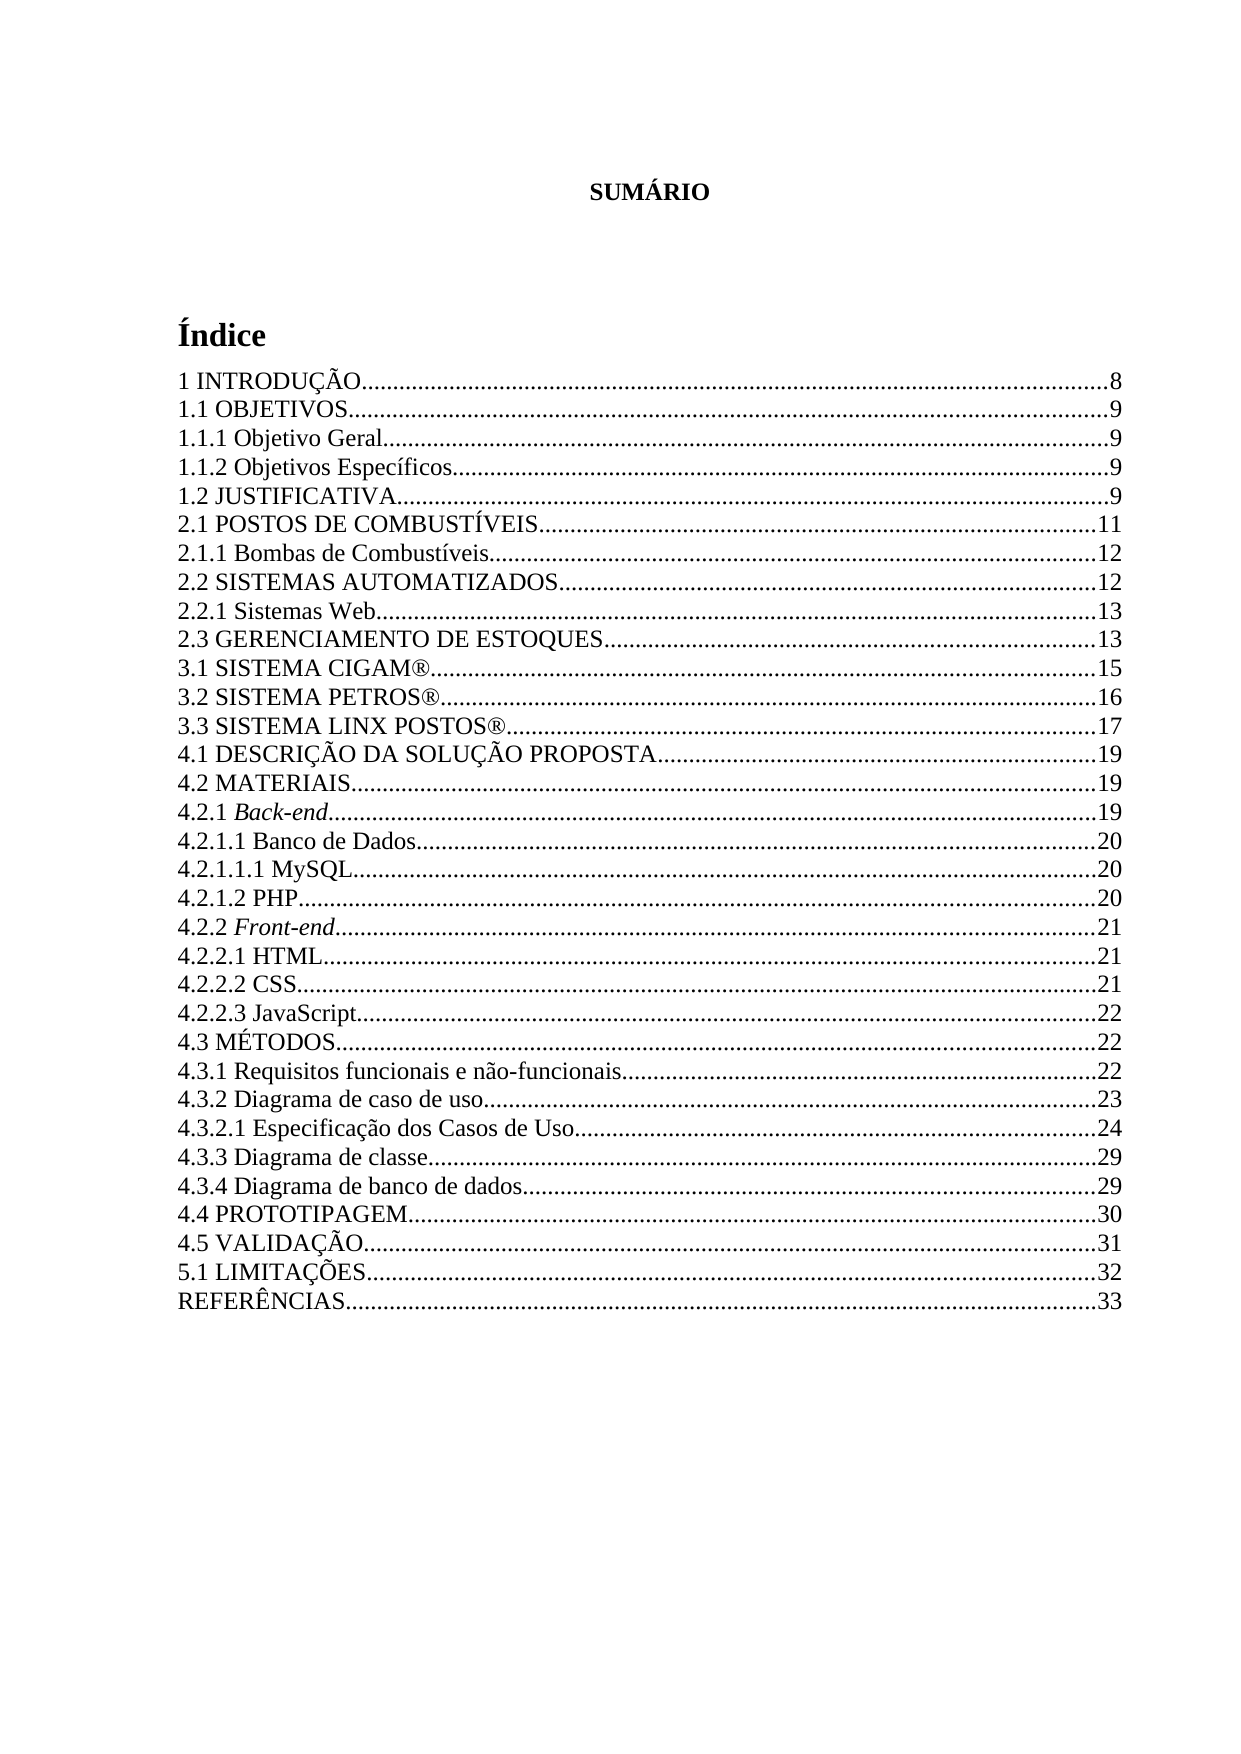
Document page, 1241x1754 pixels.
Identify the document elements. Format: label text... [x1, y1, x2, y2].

text 2.2 SISTEMAS AUTOMATIZADOS 12 [177, 567, 1122, 596]
text 4.3.3 Diagrama de classe 29 [177, 1142, 1122, 1171]
text 4.2.2 Front-end 21 [177, 912, 1122, 941]
text 1.1.1 Objetivo Geral 9 [177, 423, 1122, 452]
text 1.2 JUSTIFICATIVA 9 [177, 481, 1122, 509]
text 4.2.1 Back-end 19 [177, 797, 1122, 826]
text 4.3.2.1 Especificação dos Casos de Uso 24 [177, 1113, 1122, 1142]
text 4.2 MATERIAIS 19 [177, 768, 1122, 797]
text 5.1 LIMITAÇÕES 32 [177, 1257, 1122, 1286]
text 1.1.2 Objetivos Específicos 9 [177, 452, 1122, 481]
text REFERÊNCIAS 33 [177, 1286, 1122, 1314]
text 1 INTRODUÇÃO 8 [177, 366, 1122, 394]
text 2.2.1 Sistemas Web 13 [177, 596, 1122, 624]
text 4.2.2.3 JavaScript 22 [177, 998, 1122, 1027]
text 4.2.1.1.1 MySQL 20 [177, 854, 1122, 883]
text 4.3 MÉTODOS 22 [177, 1027, 1122, 1056]
text 4.3.2 Diagrama de caso de uso 23 [177, 1084, 1122, 1113]
text 2.1.1 Bombas de Combustíveis 12 [177, 538, 1122, 567]
text 2.3 GERENCIAMENTO DE ESTOQUES 13 [177, 624, 1122, 653]
text 4.2.2.1 HTML 21 [177, 941, 1122, 969]
text 3.1 SISTEMA CIGAM® 15 [177, 653, 1122, 682]
text 4.5 VALIDAÇÃO 31 [177, 1228, 1122, 1257]
text 3.3 SISTEMA LINX POSTOS® 17 [177, 711, 1122, 739]
text 4.4 PROTOTIPAGEM 30 [177, 1199, 1122, 1228]
text 2.1 POSTOS DE COMBUSTÍVEIS 11 [177, 509, 1122, 538]
text 4.3.4 Diagrama de banco de dados 29 [177, 1171, 1122, 1199]
subtitle Índice [177, 315, 1122, 353]
text 4.2.2.2 CSS 21 [177, 969, 1122, 998]
text SUMÁRIO [177, 177, 1122, 206]
text 4.2.1.1 Banco de Dados 20 [177, 826, 1122, 854]
text 4.3.1 Requisitos funcionais e não-funcionais 22 [177, 1056, 1122, 1084]
text 4.1 DESCRIÇÃO DA SOLUÇÃO PROPOSTA 19 [177, 739, 1122, 768]
text 4.2.1.2 PHP 20 [177, 883, 1122, 912]
text 3.2 SISTEMA PETROS® 16 [177, 682, 1122, 711]
text 1.1 OBJETIVOS 9 [177, 394, 1122, 423]
